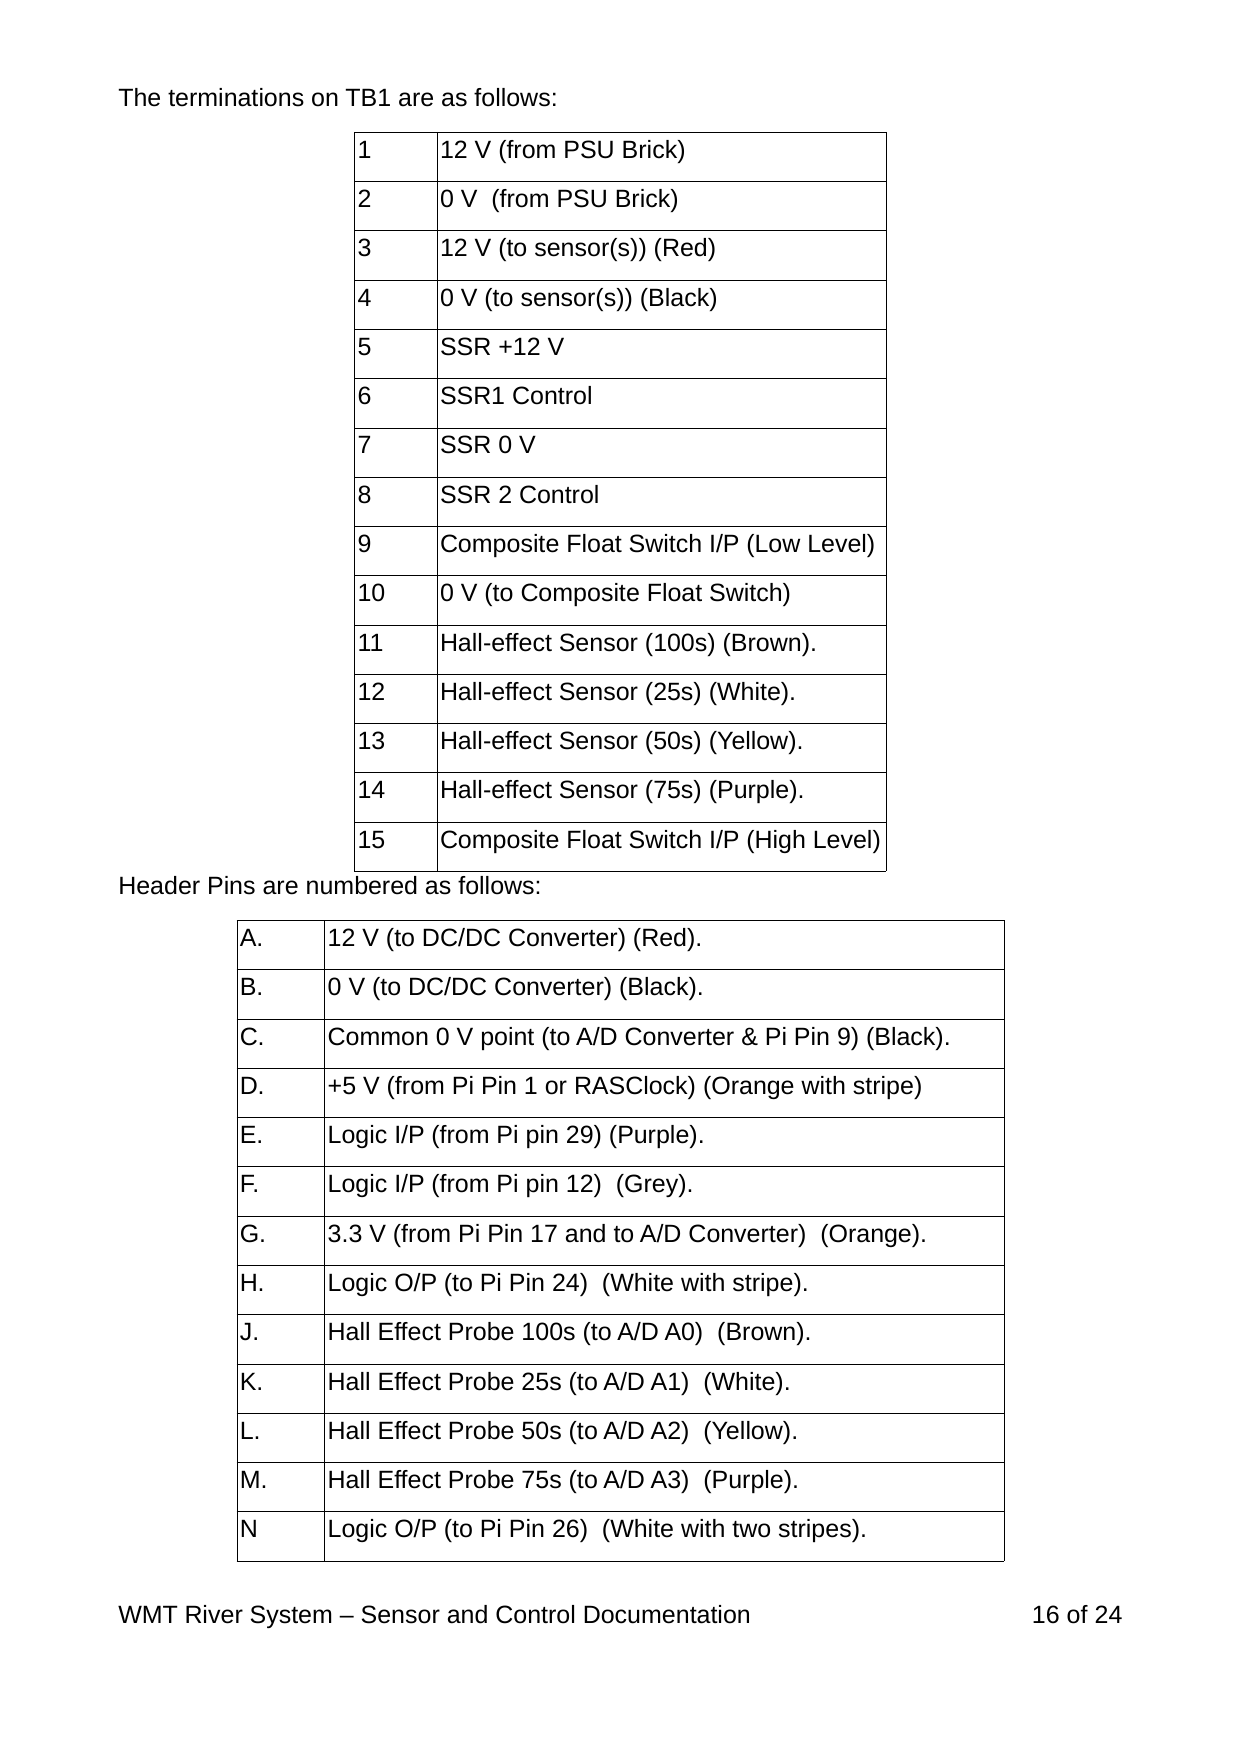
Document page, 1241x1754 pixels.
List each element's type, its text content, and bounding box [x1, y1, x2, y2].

table_cell 2 [355, 182, 437, 230]
table_header A. [238, 921, 324, 969]
table_cell 0 V (from PSU Brick) [438, 182, 886, 230]
table_header 12 V (to DC/DC Converter) (Red). [325, 921, 1004, 969]
table_cell Hall-effect Sensor (75s) (Purple). [438, 773, 886, 822]
table_cell E. [238, 1118, 324, 1166]
table_cell 12 [355, 675, 437, 723]
table_cell H. [238, 1266, 324, 1314]
table_cell Hall Effect Probe 75s (to A/D A3) (Purple). [325, 1463, 1004, 1511]
table_cell 15 [355, 823, 437, 871]
table_cell 13 [355, 724, 437, 772]
table_cell C. [238, 1020, 324, 1068]
table_cell B. [238, 970, 324, 1018]
table_cell Hall Effect Probe 25s (to A/D A1) (White). [325, 1365, 1004, 1413]
table_header 12 V (from PSU Brick) [438, 133, 886, 181]
table_cell L. [238, 1414, 324, 1462]
table_cell G. [238, 1217, 324, 1265]
table_cell SSR 0 V [438, 429, 886, 477]
table_cell 14 [355, 773, 437, 822]
table_cell 3.3 V (from Pi Pin 17 and to A/D Converter) (Orange). [325, 1217, 1004, 1265]
table_cell Common 0 V point (to A/D Converter & Pi Pin 9) (Black). [325, 1020, 1004, 1068]
table_cell 12 V (to sensor(s)) (Red) [438, 231, 886, 279]
table_cell SSR +12 V [438, 330, 886, 378]
table_cell +5 V (from Pi Pin 1 or RASClock) (Orange with stripe) [325, 1069, 1004, 1117]
text Header Pins are numbered as follows: [118, 871, 1122, 900]
table_cell N [238, 1512, 324, 1561]
table_cell Hall Effect Probe 100s (to A/D A0) (Brown). [325, 1315, 1004, 1363]
text The terminations on TB1 are as follows: [118, 83, 1122, 111]
table_cell Logic I/P (from Pi pin 12) (Grey). [325, 1167, 1004, 1216]
table_cell 3 [355, 231, 437, 279]
table_cell D. [238, 1069, 324, 1117]
table_cell M. [238, 1463, 324, 1511]
table_cell SSR 2 Control [438, 478, 886, 526]
table_cell Logic O/P (to Pi Pin 24) (White with stripe). [325, 1266, 1004, 1314]
table_cell 7 [355, 429, 437, 477]
table_cell 4 [355, 281, 437, 329]
table_cell K. [238, 1365, 324, 1413]
table_cell Hall Effect Probe 50s (to A/D A2) (Yellow). [325, 1414, 1004, 1462]
table_cell 9 [355, 527, 437, 575]
table_cell 6 [355, 379, 437, 427]
table_cell Hall-effect Sensor (100s) (Brown). [438, 626, 886, 674]
table_cell 5 [355, 330, 437, 378]
table_cell Hall-effect Sensor (25s) (White). [438, 675, 886, 723]
table_cell 0 V (to DC/DC Converter) (Black). [325, 970, 1004, 1018]
table_cell 10 [355, 576, 437, 624]
table_cell Logic O/P (to Pi Pin 26) (White with two stripes). [325, 1512, 1004, 1561]
table_cell Hall-effect Sensor (50s) (Yellow). [438, 724, 886, 772]
table_cell Composite Float Switch I/P (High Level) [438, 823, 886, 871]
table_cell J. [238, 1315, 324, 1363]
table_cell Logic I/P (from Pi pin 29) (Purple). [325, 1118, 1004, 1166]
table_header 1 [355, 133, 437, 181]
table_cell SSR1 Control [438, 379, 886, 427]
table_cell 0 V (to sensor(s)) (Black) [438, 281, 886, 329]
table_cell 0 V (to Composite Float Switch) [438, 576, 886, 624]
table_cell F. [238, 1167, 324, 1216]
table_cell Composite Float Switch I/P (Low Level) [438, 527, 886, 575]
table_cell 8 [355, 478, 437, 526]
table_cell 11 [355, 626, 437, 674]
